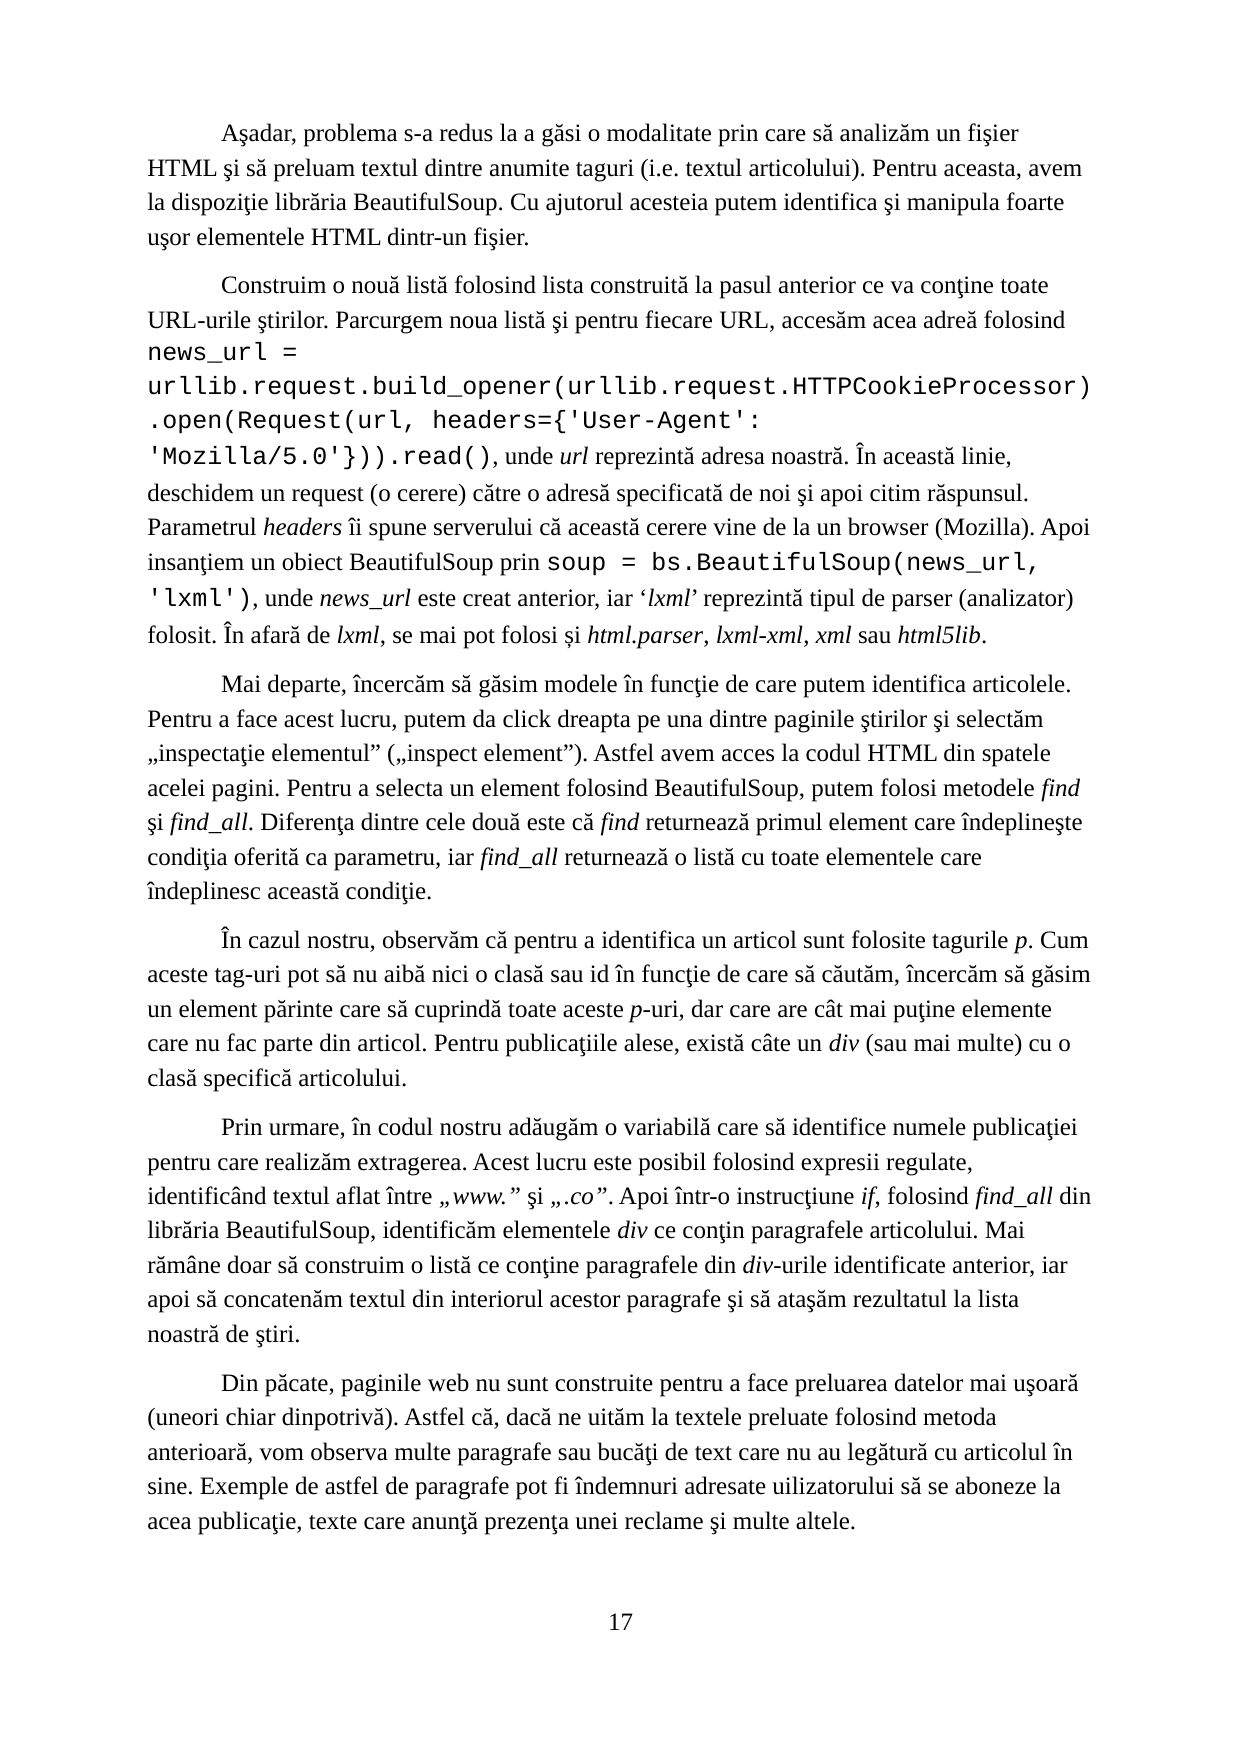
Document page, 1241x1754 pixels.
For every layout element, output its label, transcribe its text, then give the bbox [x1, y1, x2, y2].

text Prin urmare, în codul nostru adăugăm o variabilă care să identifice numele publicaţiei pentru care realizăm extragerea. Acest lucru este posibil folosind expresii regulate, identificând textul aflat între „www.” şi „.co”. Apoi într-o instrucţiune if, folosind find_all din librăria BeautifulSoup, identificăm elementele div ce conţin paragrafele articolului. Mai rămâne doar să construim o listă ce conţine paragrafele din div-urile identificate anterior, iar apoi să concatenăm textul din interiorul acestor paragrafe şi să ataşăm rezultatul la lista noastră de ştiri. [147, 1112, 1093, 1348]
text Mai departe, încercăm să găsim modele în funcţie de care putem identifica articolele. Pentru a face acest lucru, putem da click dreapta pe una dintre paginile ştirilor şi selectăm „inspectaţie elementul” („inspect element”). Astfel avem acces la codul HTML din spatele acelei pagini. Pentru a selecta un element folosind BeautifulSoup, putem folosi metodele find şi find_all. Diferenţa dintre cele două este că find returnează primul element care îndeplineşte condiţia oferită ca parametru, iar find_all returnează o listă cu toate elementele care îndeplinesc această condiţie. [147, 669, 1093, 905]
text În cazul nostru, observăm că pentru a identifica un articol sunt folosite tagurile p. Cum aceste tag-uri pot să nu aibă nici o clasă sau id în funcţie de care să căutăm, încercăm să găsim un element părinte care să cuprindă toate aceste p-uri, dar care are cât mai puţine elemente care nu fac parte din articol. Pentru publicaţiile alese, există câte un div (sau mai multe) cu o clasă specifică articolului. [147, 925, 1093, 1092]
text Din păcate, paginile web nu sunt construite pentru a face preluarea datelor mai uşoară (uneori chiar dinpotrivă). Astfel că, dacă ne uităm la textele preluate folosind metoda anterioară, vom observa multe paragrafe sau bucăţi de text care nu au legătură cu articolul în sine. Exemple de astfel de paragrafe pot fi îndemnuri adresate uilizatorului să se aboneze la acea publicaţie, texte care anunţă prezenţa unei reclame şi multe altele. [147, 1368, 1093, 1535]
text Construim o nouă listă folosind lista construită la pasul anterior ce va conţine toate URL-urile ştirilor. Parcurgem noua listă şi pentru fiecare URL, accesăm acea adreă folosind news_url = urllib.request.build_opener(urllib.request.HTTPCookieProcessor).open(Request(url, headers={'User-Agent': 'Mozilla/5.0'})).read(), unde url reprezintă adresa noastră. În această linie, deschidem un request (o cerere) către o adresă specificată de noi şi apoi citim răspunsul. Parametrul headers îi spune serverului că această cerere vine de la un browser (Mozilla). Apoi insanţiem un obiect BeautifulSoup prin soup = bs.BeautifulSoup(news_url, 'lxml'), unde news_url este creat anterior, iar ‘lxml’ reprezintă tipul de parser (analizator) folosit. În afară de lxml, se mai pot folosi și html.parser, lxml-xml, xml sau html5lib. [147, 271, 1093, 649]
text Aşadar, problema s-a redus la a găsi o modalitate prin care să analizăm un fişier HTML şi să preluam textul dintre anumite taguri (i.e. textul articolului). Pentru aceasta, avem la dispoziţie librăria BeautifulSoup. Cu ajutorul acesteia putem identifica şi manipula foarte uşor elementele HTML dintr-un fişier. [147, 118, 1093, 250]
